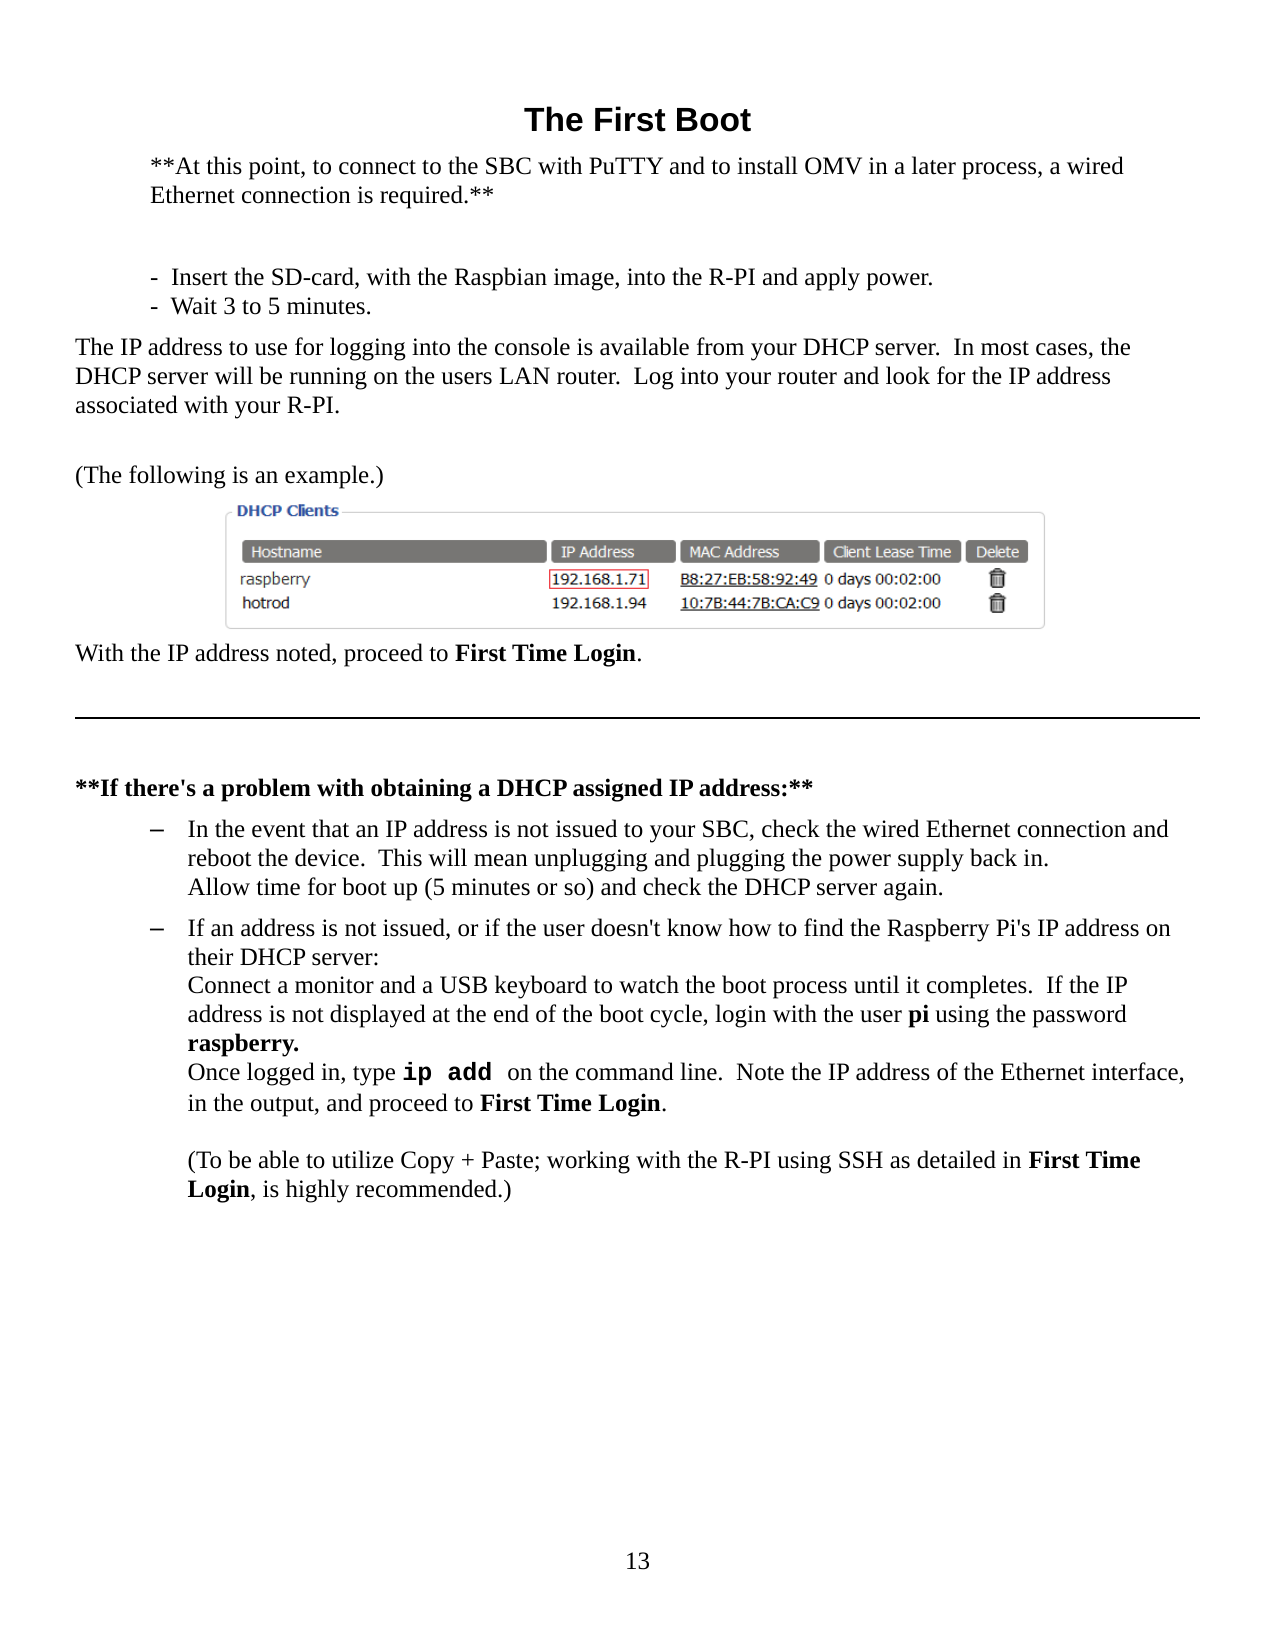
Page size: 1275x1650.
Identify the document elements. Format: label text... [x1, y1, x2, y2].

list - Insert the SD-card, with the Raspbian image, into the R-PI and apply power. - Wait 3 to 5 minutes. [112, 262, 1200, 320]
subtitle The First Boot [75, 100, 1200, 139]
text (The following is an example.) [75, 460, 1200, 489]
text With the IP address noted, proceed to First Time Login. [75, 501, 1200, 667]
list If an address is not issued, or if the user doesn't know how to find the Raspberry Pi's IP address on their DHCP server: Connect a monitor and a USB keyboard to watch the boot process until it completes. If the IP address is not displayed at the end of the boot cycle, login with the user pi using the password raspberry. Once logged in, type ip add on the command line. Note the IP address of the Ethernet interface, in the output, and proceed to First Time Login. (To be able to utilize Copy + Paste; working with the R-PI using SSH as detailed in First Time Login, is highly recommended.) [150, 913, 1200, 1203]
list In the event that an IP address is not issued to your SBC, check the wired Ethernet connection and reboot the device. This will mean unplugging and plugging the power supply back in. Allow time for boot up (5 minutes or so) and check the DHCP server again. [150, 814, 1200, 901]
list **At this point, to connect to the SBC with PuTTY and to install OMV in a later process, a wired Ethernet connection is required.** [112, 151, 1200, 209]
text **If there's a problem with obtaining a DHCP assigned IP address:** [75, 773, 1200, 802]
text The IP address to use for logging into the console is available from your DHCP server. In most cases, the DHCP server will be running on the users LAN router. Log into your router and look for the IP address associated with your R-PI. [75, 332, 1200, 447]
